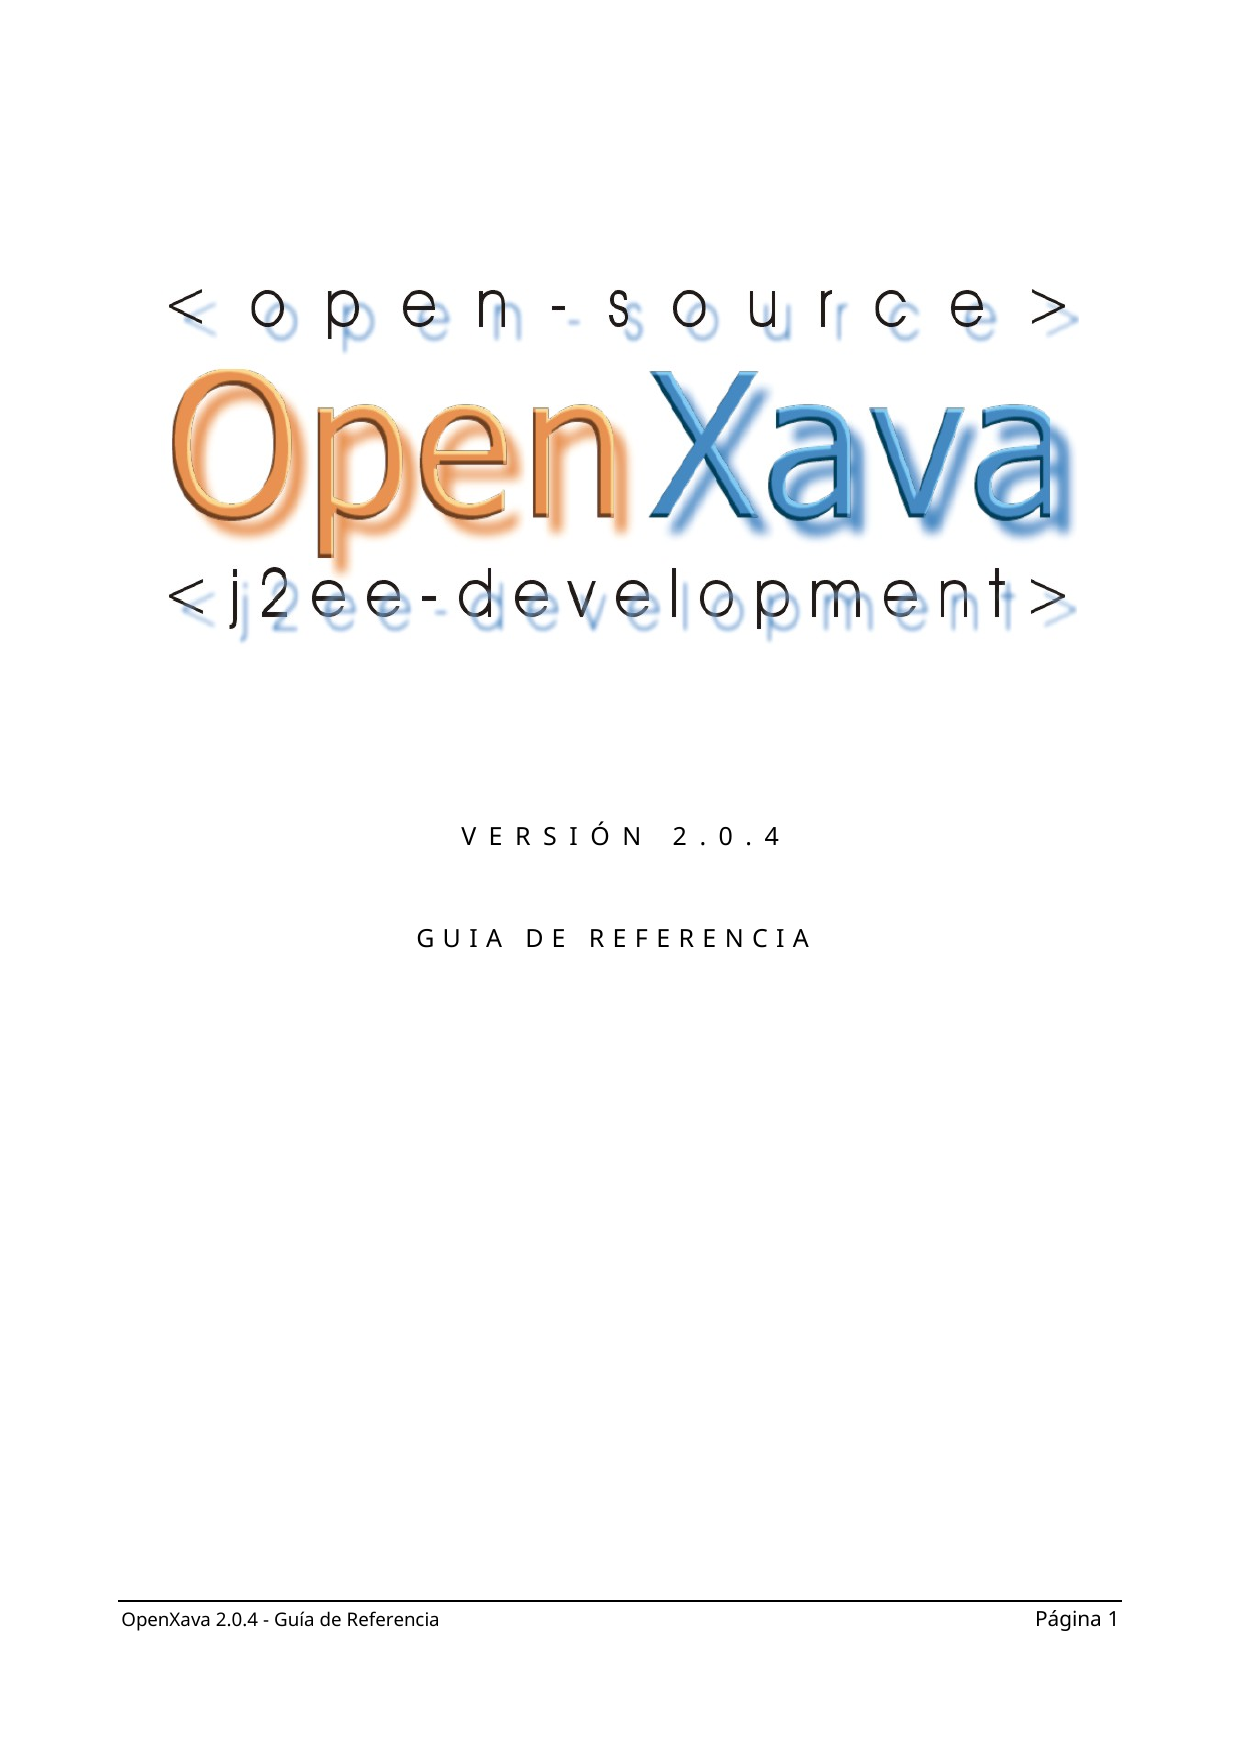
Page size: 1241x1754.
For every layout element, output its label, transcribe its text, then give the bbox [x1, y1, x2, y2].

text GUIA DE REFERENCIA [118, 921, 1122, 955]
picture [161, 289, 1080, 649]
text VERSIÓN 2.0.4 [118, 819, 1122, 853]
